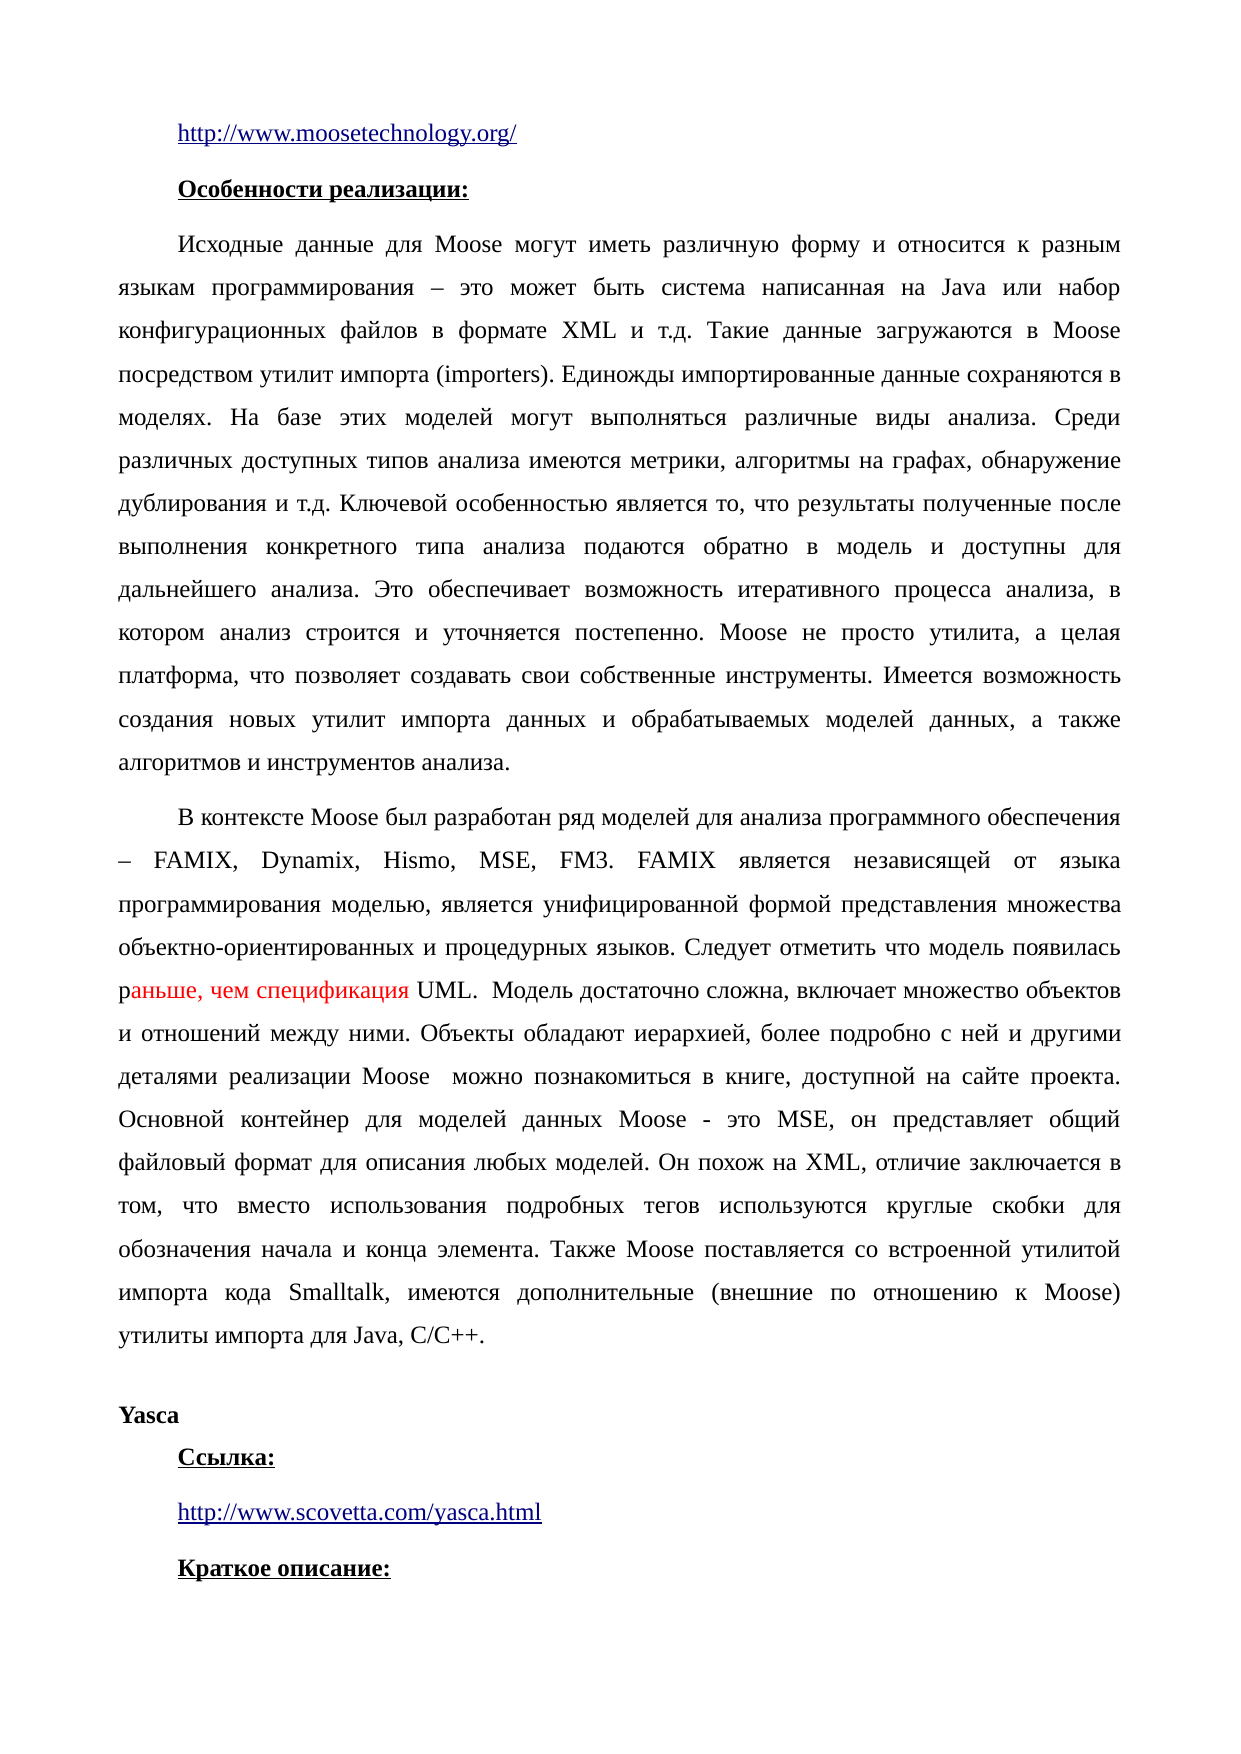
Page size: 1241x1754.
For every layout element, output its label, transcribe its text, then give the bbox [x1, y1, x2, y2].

text В контексте Moose был разработан ряд моделей для анализа программного обеспечения – FAMIX, Dynamix, Hismo, MSE, FM3. FAMIX является независящей от языка программирования моделью, является унифицированной формой представления множества объектно-ориентированных и процедурных языков. Следует отметить что модель появилась раньше, чем спецификация UML. Модель достаточно сложна, включает множество объектов и отношений между ними. Объекты обладают иерархией, более подробно с ней и другими деталями реализации Moose можно познакомиться в книге, доступной на сайте проекта. Основной контейнер для моделей данных Moose - это MSE, он представляет общий файловый формат для описания любых моделей. Он похож на XML, отличие заключается в том, что вместо использования подробных тегов используются круглые скобки для обозначения начала и конца элемента. Также Moose поставляется со встроенной утилитой импорта кода Smalltalk, имеются дополнительные (внешние по отношению к Moose) утилиты импорта для Java, C/C++. [118, 802, 1122, 1349]
text Особенности реализации: [118, 174, 1122, 202]
text Краткое описание: [118, 1553, 1122, 1582]
text Исходные данные для Moose могут иметь различную форму и относится к разным языкам программирования – это может быть система написанная на Java или набор конфигурационных файлов в формате XML и т.д. Такие данные загружаются в Moose посредством утилит импорта (importers). Единожды импортированные данные сохраняются в моделях. На базе этих моделей могут выполняться различные виды анализа. Среди различных доступных типов анализа имеются метрики, алгоритмы на графах, обнаружение дублирования и т.д. Ключевой особенностью является то, что результаты полученные после выполнения конкретного типа анализа подаются обратно в модель и доступны для дальнейшего анализа. Это обеспечивает возможность итеративного процесса анализа, в котором анализ строится и уточняется постепенно. Moose не просто утилита, а целая платформа, что позволяет создавать свои собственные инструменты. Имеется возможность создания новых утилит импорта данных и обрабатываемых моделей данных, а также алгоритмов и инструментов анализа. [118, 229, 1122, 776]
text http://www.moosetechnology.org/ [118, 118, 1122, 147]
subtitle Yasca [118, 1401, 1122, 1429]
text Ссылка: [118, 1442, 1122, 1471]
text http://www.scovetta.com/yasca.html [118, 1497, 1122, 1526]
